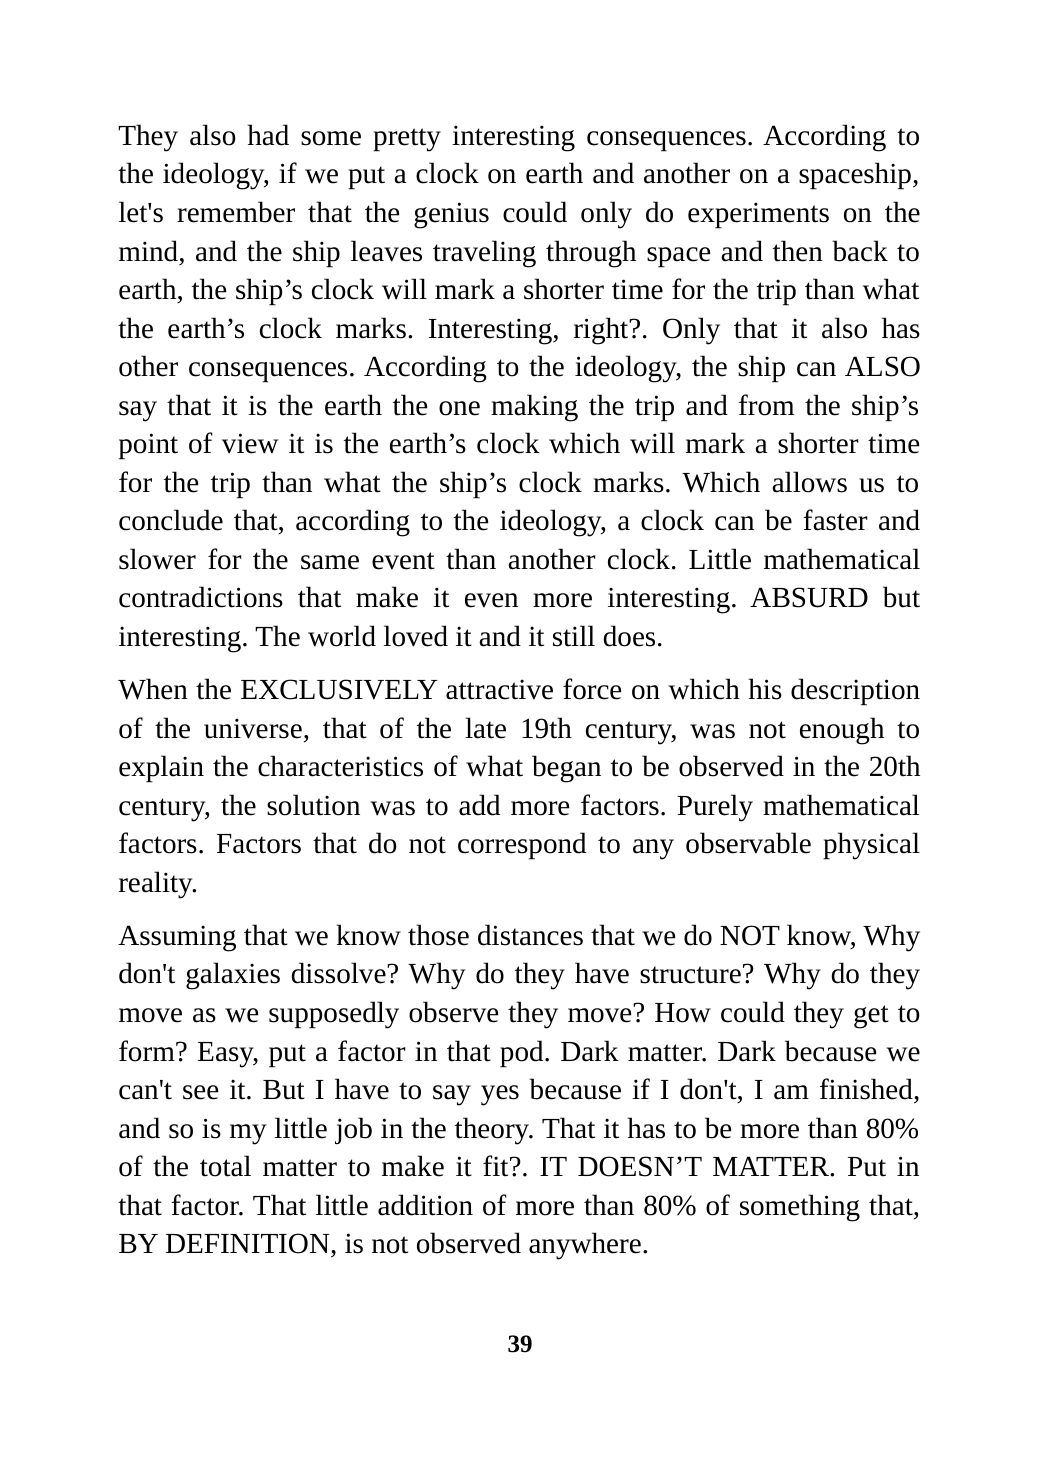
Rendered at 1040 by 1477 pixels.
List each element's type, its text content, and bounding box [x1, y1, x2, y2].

text When the EXCLUSIVELY attractive force on which his description of the universe, that of the late 19th century, was not enough to explain the characteristics of what began to be observed in the 20th century, the solution was to add more factors. Purely mathematical factors. Factors that do not correspond to any observable physical reality. [118, 672, 921, 898]
text They also had some pretty interesting consequences. According to the ideology, if we put a clock on earth and another on a spaceship, let's remember that the genius could only do experiments on the mind, and the ship leaves traveling through space and then back to earth, the ship’s clock will mark a shorter time for the trip than what the earth’s clock marks. Interesting, right?. Only that it also has other consequences. According to the ideology, the ship can ALSO say that it is the earth the one making the trip and from the ship’s point of view it is the earth’s clock which will mark a shorter time for the trip than what the ship’s clock marks. Which allows us to conclude that, according to the ideology, a clock can be faster and slower for the same event than another clock. Little mathematical contradictions that make it even more interesting. ABSURD but interesting. The world loved it and it still does. [118, 118, 921, 653]
text Assuming that we know those distances that we do NOT know, Why don't galaxies dissolve? Why do they have structure? Why do they move as we supposedly observe they move? How could they get to form? Easy, put a factor in that pod. Dark matter. Dark because we can't see it. But I have to say yes because if I don't, I am finished, and so is my little job in the theory. That it has to be more than 80% of the total matter to make it fit?. IT DOESN’T MATTER. Put in that factor. That little addition of more than 80% of something that, BY DEFINITION, is not observed anywhere. [118, 918, 921, 1260]
